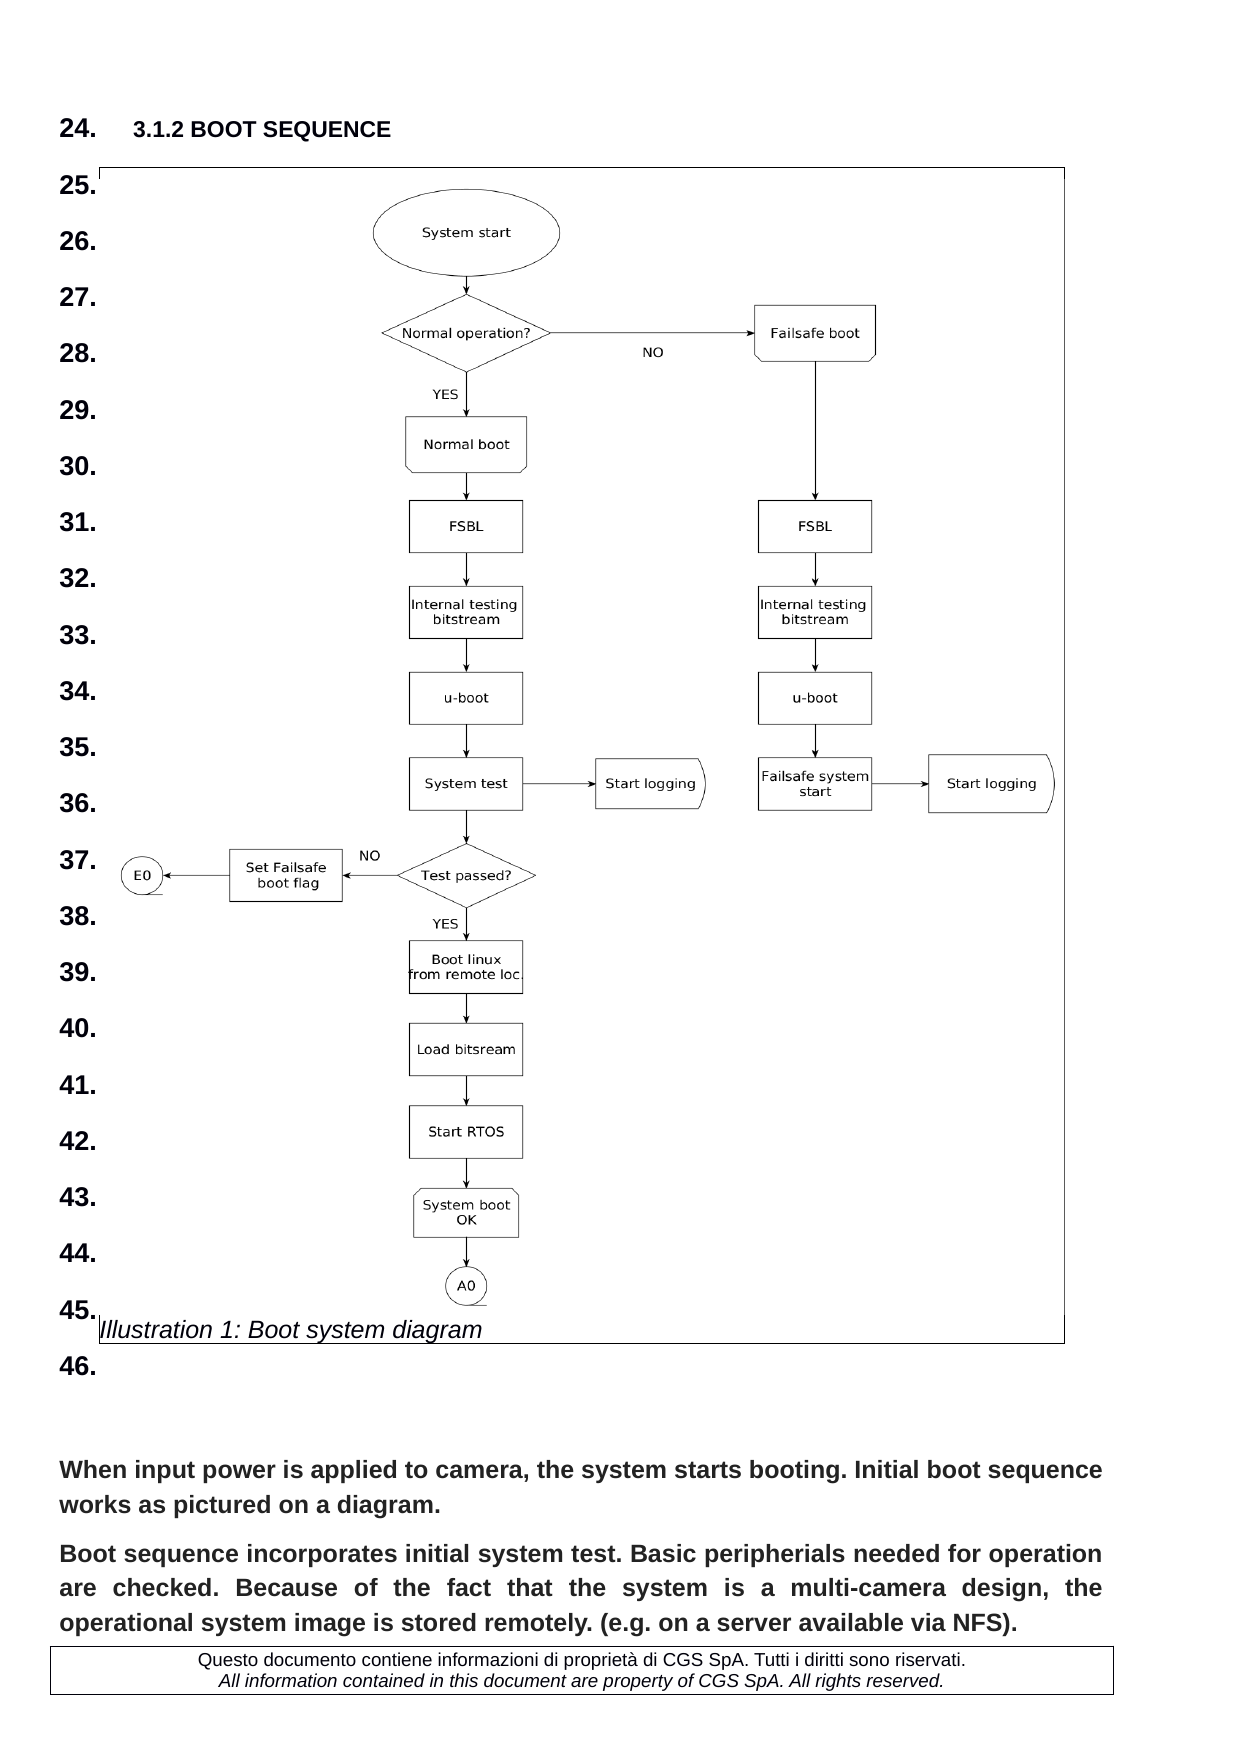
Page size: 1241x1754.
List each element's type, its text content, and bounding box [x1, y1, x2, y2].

picture [98, 179, 1065, 1315]
list Illustration 1: Boot system diagram [100, 1315, 1064, 1343]
text Boot sequence incorporates initial system test. Basic peripherials needed for operation are checked. Because of the fact that the system is a multi-camera design, the operational system image is stored remotely. (e.g. on a server available via NFS). [59, 1539, 1104, 1637]
text When input power is applied to camera, the system starts booting. Initial boot sequence works as pictured on a diagram. [59, 1455, 1104, 1518]
subtitle 3.1.2 BOOT Sequence [59, 112, 1104, 144]
